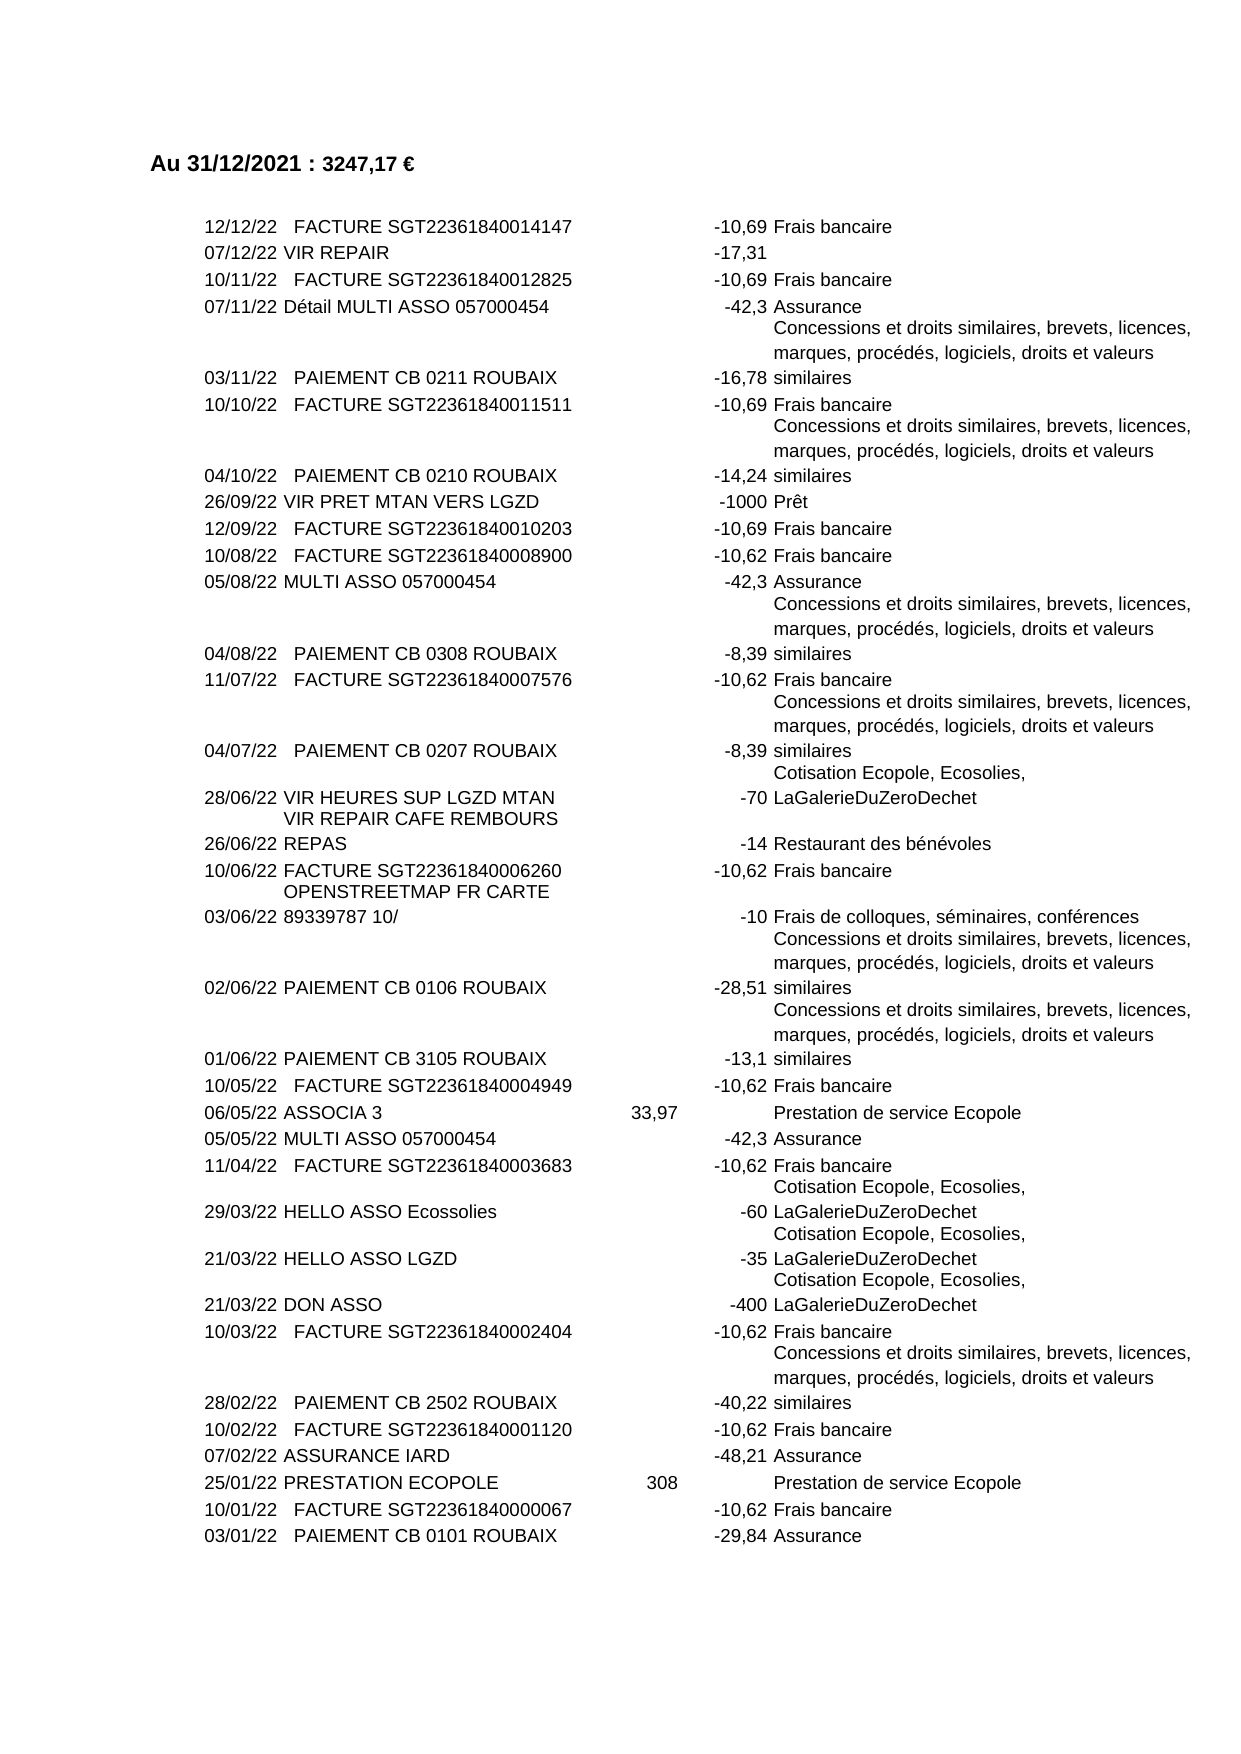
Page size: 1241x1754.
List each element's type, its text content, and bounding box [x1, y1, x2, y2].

table_cell -48,21 [681, 1440, 770, 1467]
table_cell Frais bancaire [770, 1413, 1196, 1440]
table_cell Frais bancaire [770, 539, 1196, 566]
table_cell 21/03/22 [144, 1223, 280, 1269]
table_cell 07/02/22 [144, 1440, 280, 1467]
table_cell Cotisation Ecopole, Ecosolies, LaGalerieDuZeroDechet [770, 762, 1196, 808]
table_cell [598, 486, 681, 513]
table_cell [598, 1123, 681, 1150]
table_cell -1000 [681, 486, 770, 513]
table_cell [598, 388, 681, 415]
table_cell VIR PRET MTAN VERS LGZD [280, 486, 598, 513]
table_cell -10,62 [681, 539, 770, 566]
table_cell [598, 1342, 681, 1413]
table_cell Cotisation Ecopole, Ecosolies, LaGalerieDuZeroDechet [770, 1269, 1196, 1315]
table_cell Assurance [770, 566, 1196, 593]
table_cell FACTURE SGT22361840011511 [280, 388, 598, 415]
table_cell 10/10/22 [144, 388, 280, 415]
table_cell [598, 999, 681, 1070]
table_cell [598, 1573, 681, 1600]
table_cell Concessions et droits similaires, brevets, licences, marques, procédés, logiciels, droits et valeurs similaires [770, 317, 1196, 388]
table_cell [770, 1547, 1196, 1573]
table_cell Cotisation Ecopole, Ecosolies, LaGalerieDuZeroDechet [770, 1223, 1196, 1269]
table_cell FACTURE SGT22361840010203 [280, 513, 598, 539]
table_cell [681, 1096, 770, 1123]
table_cell 12/09/22 [144, 513, 280, 539]
table_cell 06/05/22 [144, 1096, 280, 1123]
table_cell 07/11/22 [144, 290, 280, 317]
table_cell Frais bancaire [770, 1070, 1196, 1096]
table_cell 29/03/22 [144, 1176, 280, 1223]
table_cell -10 [681, 881, 770, 927]
table_cell FACTURE SGT22361840000067 [280, 1493, 598, 1520]
table_cell -10,69 [681, 513, 770, 539]
table_cell -13,1 [681, 999, 770, 1070]
table_cell ASSOCIA 3 [280, 1096, 598, 1123]
table_cell 04/07/22 [144, 691, 280, 762]
table_cell [598, 881, 681, 927]
table_cell -42,3 [681, 1123, 770, 1150]
table_cell [598, 1520, 681, 1547]
table_cell Concessions et droits similaires, brevets, licences, marques, procédés, logiciels, droits et valeurs similaires [770, 999, 1196, 1070]
table_cell 28/06/22 [144, 762, 280, 808]
table_cell FACTURE SGT22361840002404 [280, 1315, 598, 1342]
table_cell Frais de colloques, séminaires, conférences [770, 881, 1196, 927]
table_cell [598, 1547, 681, 1573]
table_cell 33,97 [598, 1096, 681, 1123]
table_cell 28/02/22 [144, 1342, 280, 1413]
table_cell PAIEMENT CB 0207 ROUBAIX [280, 691, 598, 762]
table_cell [144, 1573, 280, 1600]
table_cell [598, 1440, 681, 1467]
table_cell [681, 1547, 770, 1573]
table_cell FACTURE SGT22361840007576 [280, 664, 598, 691]
table_cell -28,51 [681, 928, 770, 998]
table_cell Concessions et droits similaires, brevets, licences, marques, procédés, logiciels, droits et valeurs similaires [770, 415, 1196, 486]
table_cell 11/04/22 [144, 1150, 280, 1176]
table_cell -10,62 [681, 664, 770, 691]
table_cell VIR REPAIR CAFE REMBOURS REPAS [280, 808, 598, 854]
table_header [598, 210, 681, 237]
table_cell [598, 539, 681, 566]
table_cell PAIEMENT CB 0211 ROUBAIX [280, 317, 598, 388]
table_cell [598, 1176, 681, 1223]
table_cell 03/01/22 [144, 1520, 280, 1547]
table_cell Concessions et droits similaires, brevets, licences, marques, procédés, logiciels, droits et valeurs similaires [770, 691, 1196, 762]
table_cell -42,3 [681, 290, 770, 317]
table_cell Assurance [770, 1123, 1196, 1150]
table_cell [598, 237, 681, 264]
table_cell Assurance [770, 1440, 1196, 1467]
table_cell ASSURANCE IARD [280, 1440, 598, 1467]
table_cell -29,84 [681, 1520, 770, 1547]
table_cell PRESTATION ECOPOLE [280, 1467, 598, 1493]
table_cell PAIEMENT CB 2502 ROUBAIX [280, 1342, 598, 1413]
table_cell Cotisation Ecopole, Ecosolies, LaGalerieDuZeroDechet [770, 1176, 1196, 1223]
table_cell -14 [681, 808, 770, 854]
table_cell [598, 513, 681, 539]
table_cell [598, 1413, 681, 1440]
table_cell 10/11/22 [144, 264, 280, 290]
table_cell Frais bancaire [770, 664, 1196, 691]
table_cell 10/02/22 [144, 1413, 280, 1440]
table_cell [598, 1493, 681, 1520]
table_cell -70 [681, 762, 770, 808]
table_cell [598, 928, 681, 998]
table_cell PAIEMENT CB 0101 ROUBAIX [280, 1520, 598, 1547]
table_cell 11/07/22 [144, 664, 280, 691]
table_cell [598, 854, 681, 881]
table_cell 10/08/22 [144, 539, 280, 566]
table_cell 26/06/22 [144, 808, 280, 854]
table_cell [598, 762, 681, 808]
table_cell VIR HEURES SUP LGZD MTAN [280, 762, 598, 808]
table_cell -40,22 [681, 1342, 770, 1413]
table_cell 26/09/22 [144, 486, 280, 513]
table_cell -10,62 [681, 1413, 770, 1440]
table_cell -10,62 [681, 1150, 770, 1176]
table_cell HELLO ASSO Ecossolies [280, 1176, 598, 1223]
table_cell PAIEMENT CB 0308 ROUBAIX [280, 593, 598, 664]
table_cell OPENSTREETMAP FR CARTE 89339787 10/ [280, 881, 598, 927]
table_cell [598, 808, 681, 854]
table_cell -14,24 [681, 415, 770, 486]
table_cell 07/12/22 [144, 237, 280, 264]
table_cell FACTURE SGT22361840012825 [280, 264, 598, 290]
table_cell Restaurant des bénévoles [770, 808, 1196, 854]
table_cell [598, 1315, 681, 1342]
table_cell 03/06/22 [144, 881, 280, 927]
table_cell 05/05/22 [144, 1123, 280, 1150]
table_cell Prestation de service Ecopole [770, 1467, 1196, 1493]
table_cell 01/06/22 [144, 999, 280, 1070]
table_cell [598, 415, 681, 486]
table_cell [770, 237, 1196, 264]
table_header Frais bancaire [770, 210, 1196, 237]
table_cell Concessions et droits similaires, brevets, licences, marques, procédés, logiciels, droits et valeurs similaires [770, 1342, 1196, 1413]
table_cell Frais bancaire [770, 1150, 1196, 1176]
table_cell -10,62 [681, 1315, 770, 1342]
table_cell FACTURE SGT22361840001120 [280, 1413, 598, 1440]
table_cell Détail MULTI ASSO 057000454 [280, 290, 598, 317]
table_cell 21/03/22 [144, 1269, 280, 1315]
table_cell -8,39 [681, 593, 770, 664]
table_cell [280, 1547, 598, 1573]
table_cell DON ASSO [280, 1269, 598, 1315]
table_cell MULTI ASSO 057000454 [280, 566, 598, 593]
table_cell 04/08/22 [144, 593, 280, 664]
table_cell HELLO ASSO LGZD [280, 1223, 598, 1269]
table_cell 03/11/22 [144, 317, 280, 388]
table_cell [598, 664, 681, 691]
table_cell -8,39 [681, 691, 770, 762]
table_cell Frais bancaire [770, 1315, 1196, 1342]
table_cell Frais bancaire [770, 388, 1196, 415]
table_cell -17,31 [681, 237, 770, 264]
table_cell [598, 317, 681, 388]
table_cell [681, 1573, 770, 1600]
table_cell 10/06/22 [144, 854, 280, 881]
table_cell [598, 290, 681, 317]
table_cell Frais bancaire [770, 1493, 1196, 1520]
table_cell FACTURE SGT22361840006260 [280, 854, 598, 881]
table_cell 04/10/22 [144, 415, 280, 486]
table_cell Concessions et droits similaires, brevets, licences, marques, procédés, logiciels, droits et valeurs similaires [770, 593, 1196, 664]
table_cell 02/06/22 [144, 928, 280, 998]
table_cell -16,78 [681, 317, 770, 388]
table_cell Frais bancaire [770, 854, 1196, 881]
table_cell FACTURE SGT22361840008900 [280, 539, 598, 566]
table_cell FACTURE SGT22361840004949 [280, 1070, 598, 1096]
table_cell 25/01/22 [144, 1467, 280, 1493]
table_cell [598, 566, 681, 593]
table_cell Assurance [770, 290, 1196, 317]
table_cell -60 [681, 1176, 770, 1223]
table_cell -10,69 [681, 264, 770, 290]
table_cell Frais bancaire [770, 264, 1196, 290]
table_cell [598, 1070, 681, 1096]
table_cell [598, 264, 681, 290]
table_cell [598, 593, 681, 664]
table_cell [598, 1150, 681, 1176]
table_cell [770, 1573, 1196, 1600]
table_cell PAIEMENT CB 0210 ROUBAIX [280, 415, 598, 486]
table_cell -400 [681, 1269, 770, 1315]
table_cell 10/05/22 [144, 1070, 280, 1096]
table_cell -35 [681, 1223, 770, 1269]
table_cell VIR REPAIR [280, 237, 598, 264]
table_cell FACTURE SGT22361840003683 [280, 1150, 598, 1176]
table_cell [144, 1547, 280, 1573]
table_cell Assurance [770, 1520, 1196, 1547]
table_cell 10/01/22 [144, 1493, 280, 1520]
table_cell [598, 1223, 681, 1269]
table_cell -42,3 [681, 566, 770, 593]
table_cell Frais bancaire [770, 513, 1196, 539]
table_header FACTURE SGT22361840014147 [280, 210, 598, 237]
table_header 12/12/22 [144, 210, 280, 237]
table_cell Concessions et droits similaires, brevets, licences, marques, procédés, logiciels, droits et valeurs similaires [770, 928, 1196, 998]
table_cell [681, 1467, 770, 1493]
table_cell Prêt [770, 486, 1196, 513]
table_cell [280, 1573, 598, 1600]
table_cell 308 [598, 1467, 681, 1493]
table_header -10,69 [681, 210, 770, 237]
table_cell -10,62 [681, 1493, 770, 1520]
table_cell [598, 1269, 681, 1315]
table_cell PAIEMENT CB 0106 ROUBAIX [280, 928, 598, 998]
table_cell MULTI ASSO 057000454 [280, 1123, 598, 1150]
table_cell 05/08/22 [144, 566, 280, 593]
table_cell [598, 691, 681, 762]
table_cell -10,62 [681, 1070, 770, 1096]
table_cell PAIEMENT CB 3105 ROUBAIX [280, 999, 598, 1070]
table_cell -10,69 [681, 388, 770, 415]
text Au 31/12/2021 : 3247,17 € [150, 150, 1090, 176]
table_cell Prestation de service Ecopole [770, 1096, 1196, 1123]
table_cell 10/03/22 [144, 1315, 280, 1342]
table_cell -10,62 [681, 854, 770, 881]
